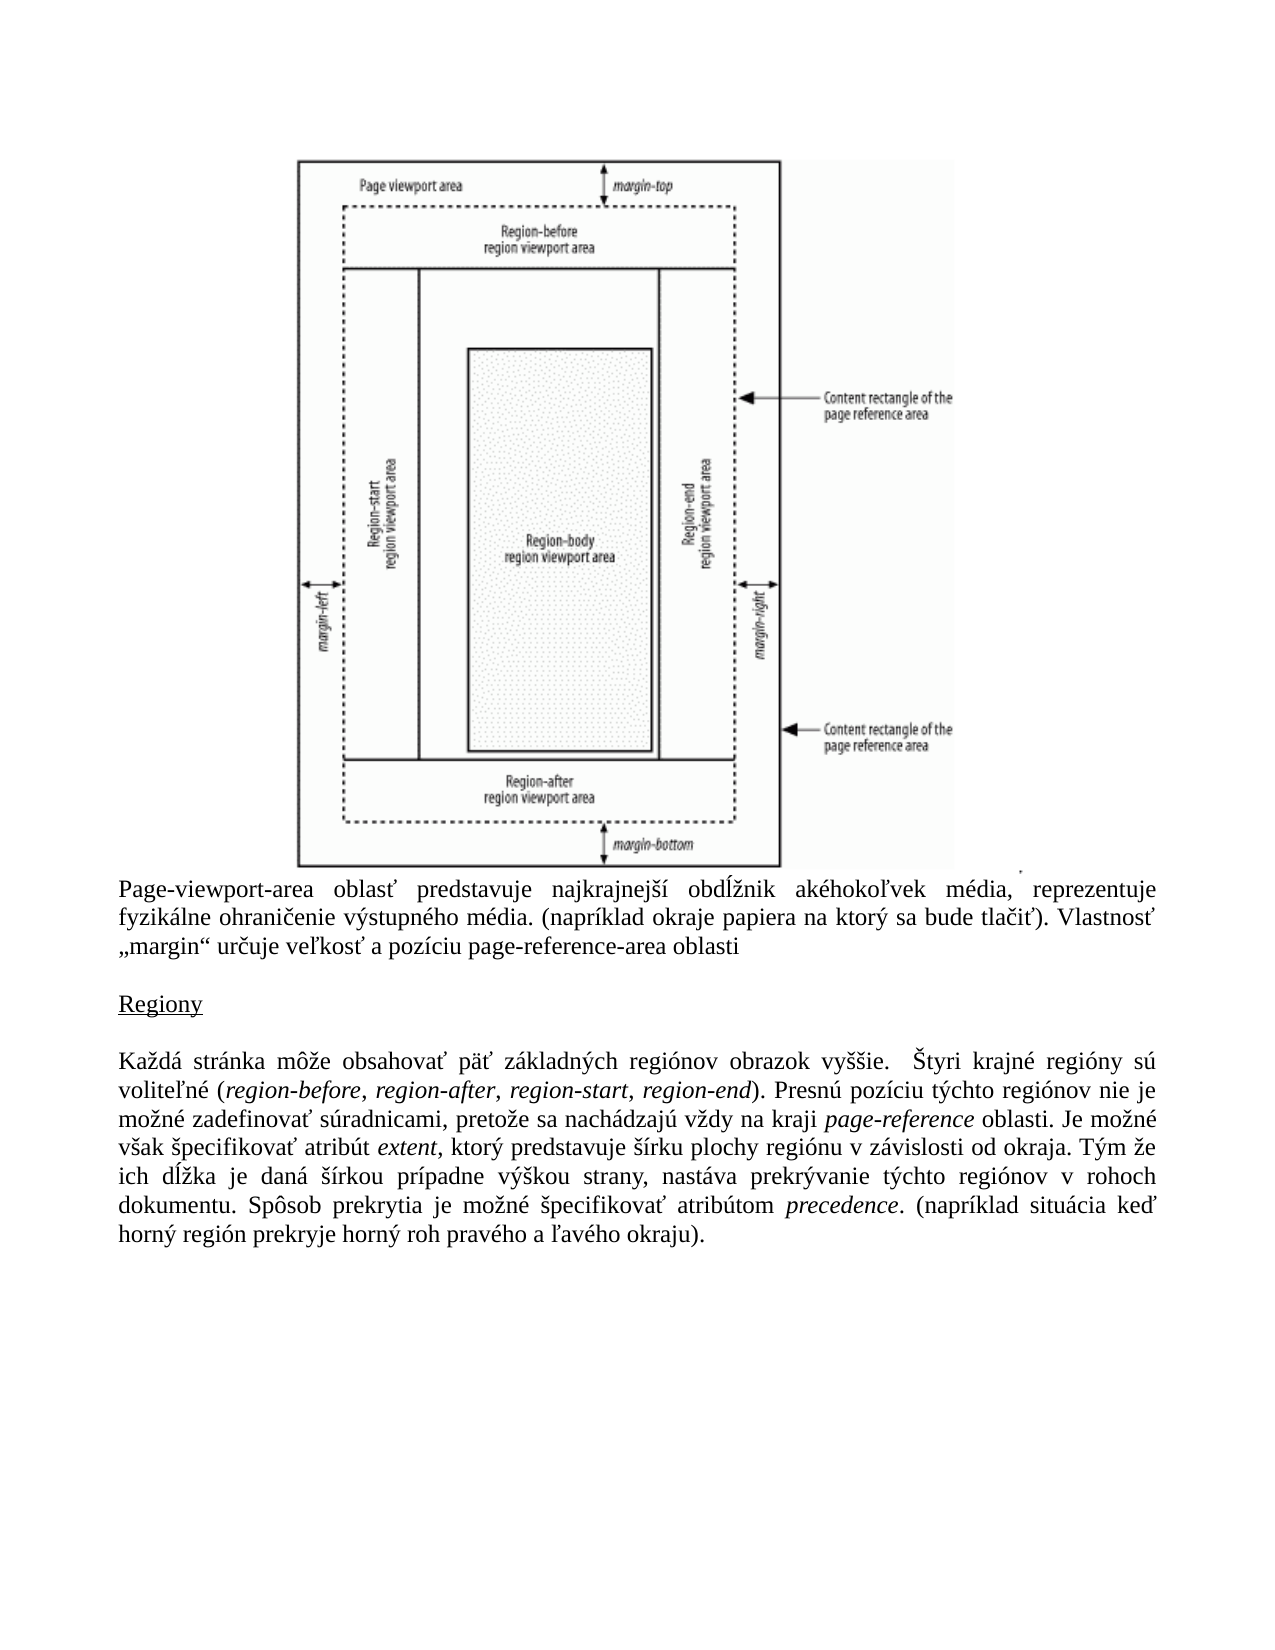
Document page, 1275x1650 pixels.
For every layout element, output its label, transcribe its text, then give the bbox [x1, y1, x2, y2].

text Page-viewport-area oblasť predstavuje najkrajnejší obdĺžnik akéhokoľvek média, reprezentuje fyzikálne ohraničenie výstupného média. (napríklad okraje papiera na ktorý sa bude tlačiť). Vlastnosť „margin“ určuje veľkosť a pozíciu page-reference-area oblasti [118, 147, 1157, 960]
text Každá stránka môže obsahovať päť základných regiónov obrazok vyššie. Štyri krajné regióny sú voliteľné (region-before, region-after, region-start, region-end). Presnú pozíciu týchto regiónov nie je možné zadefinovať súradnicami, pretože sa nachádzajú vždy na kraji page-reference oblasti. Je možné však špecifikovať atribút extent, ktorý predstavuje šírku plochy regiónu v závislosti od okraja. Tým že ich dĺžka je daná šírkou prípadne výškou strany, nastáva prekrývanie týchto regiónov v rohoch dokumentu. Spôsob prekrytia je možné špecifikovať atribútom precedence. (napríklad situácia keď horný región prekryje horný roh pravého a ľavého okraju). [118, 1046, 1157, 1247]
text Regiony [118, 989, 1157, 1017]
picture [252, 147, 1023, 874]
